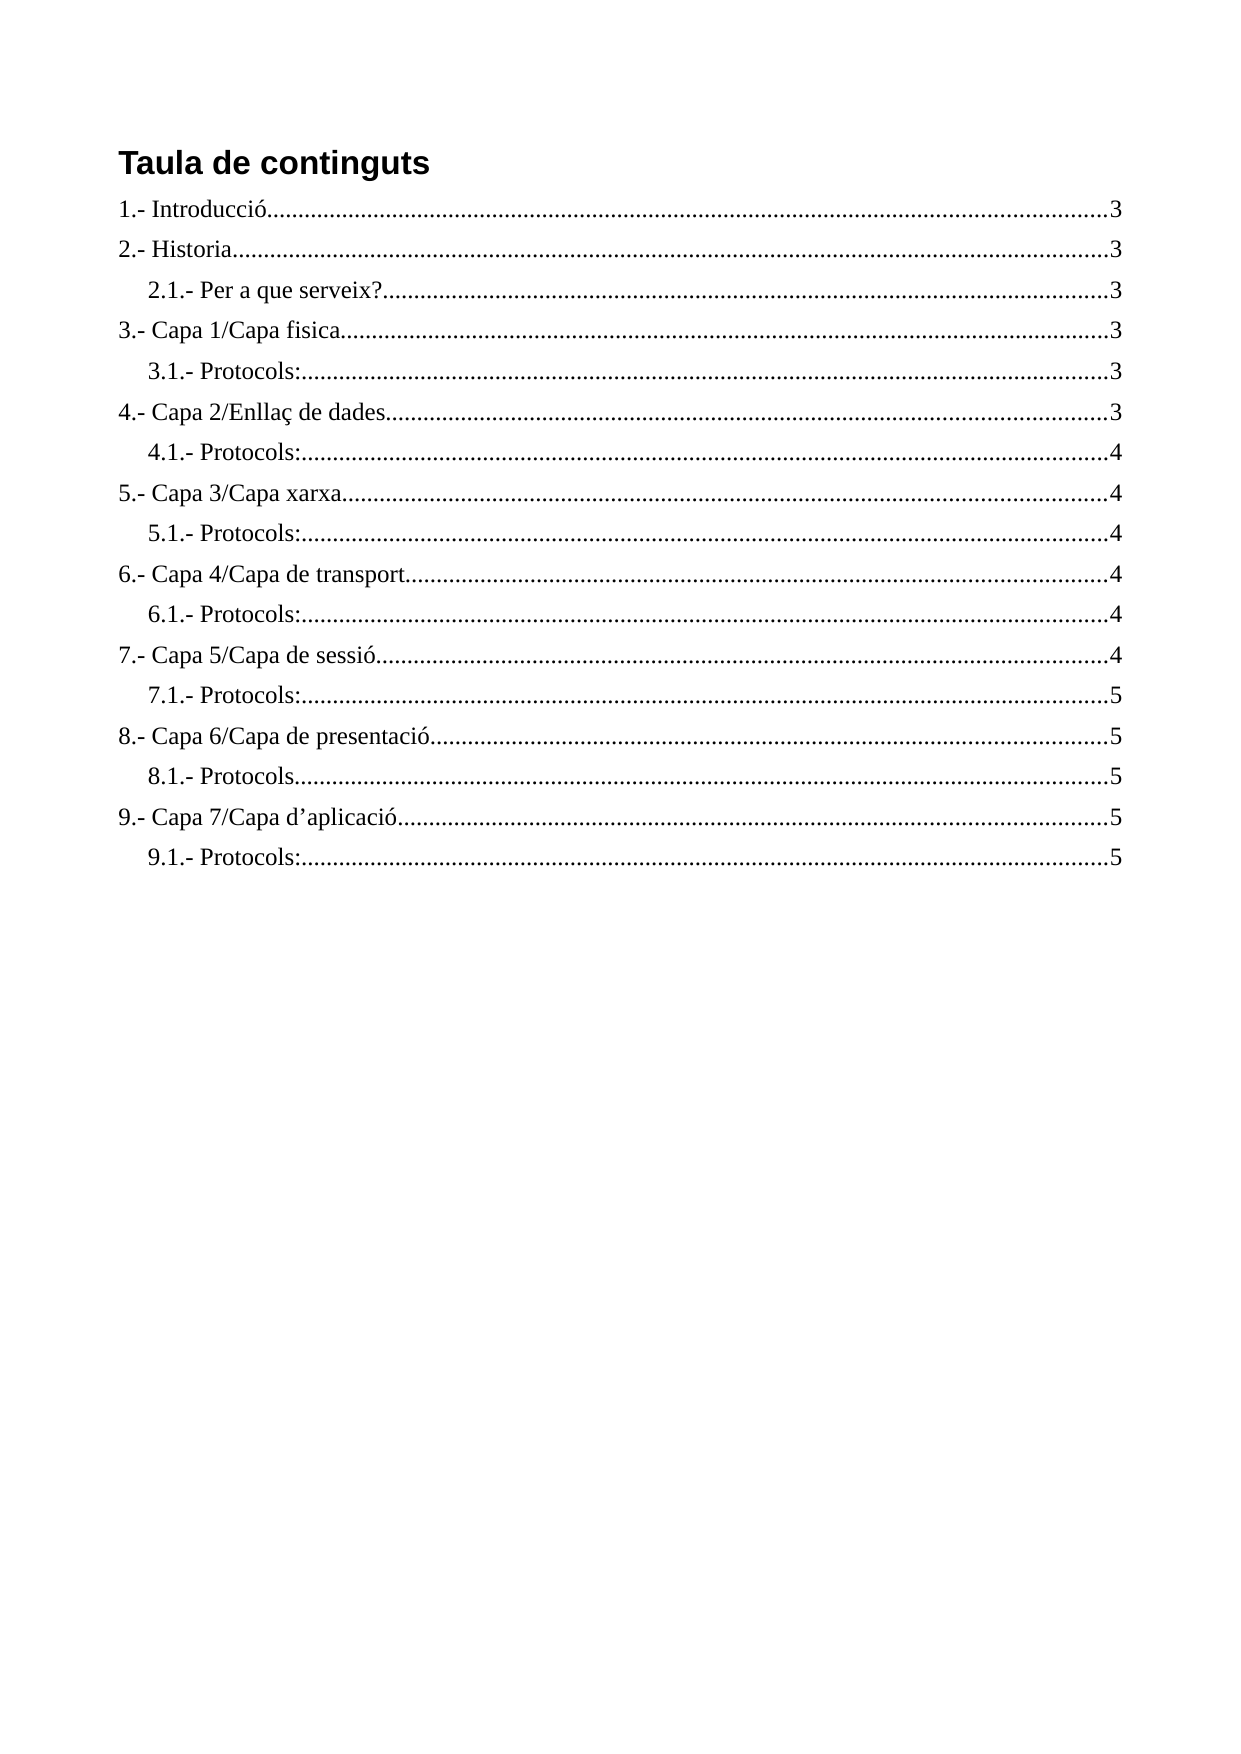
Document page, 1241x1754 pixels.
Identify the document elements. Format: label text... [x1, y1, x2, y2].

text 4.- Capa 2/Enllaç de dades 3 [118, 397, 1122, 425]
text 7.1.- Protocols: 5 [148, 680, 1122, 709]
text 2.1.- Per a que serveix? 3 [148, 275, 1122, 304]
text 9.- Capa 7/Capa d’aplicació 5 [118, 802, 1122, 831]
text 5.- Capa 3/Capa xarxa 4 [118, 478, 1122, 506]
text 6.1.- Protocols: 4 [148, 599, 1122, 628]
text 6.- Capa 4/Capa de transport 4 [118, 559, 1122, 587]
text 7.- Capa 5/Capa de sessió 4 [118, 640, 1122, 668]
text 4.1.- Protocols: 4 [148, 437, 1122, 466]
text 1.- Introducció 3 [118, 194, 1122, 223]
text 9.1.- Protocols: 5 [148, 842, 1122, 871]
text 8.1.- Protocols 5 [148, 761, 1122, 790]
text 2.- Historia 3 [118, 234, 1122, 263]
text 5.1.- Protocols: 4 [148, 518, 1122, 547]
text 3.1.- Protocols: 3 [148, 356, 1122, 385]
text 3.- Capa 1/Capa fisica 3 [118, 316, 1122, 344]
subtitle Taula de continguts [118, 143, 1122, 182]
text 8.- Capa 6/Capa de presentació 5 [118, 721, 1122, 749]
